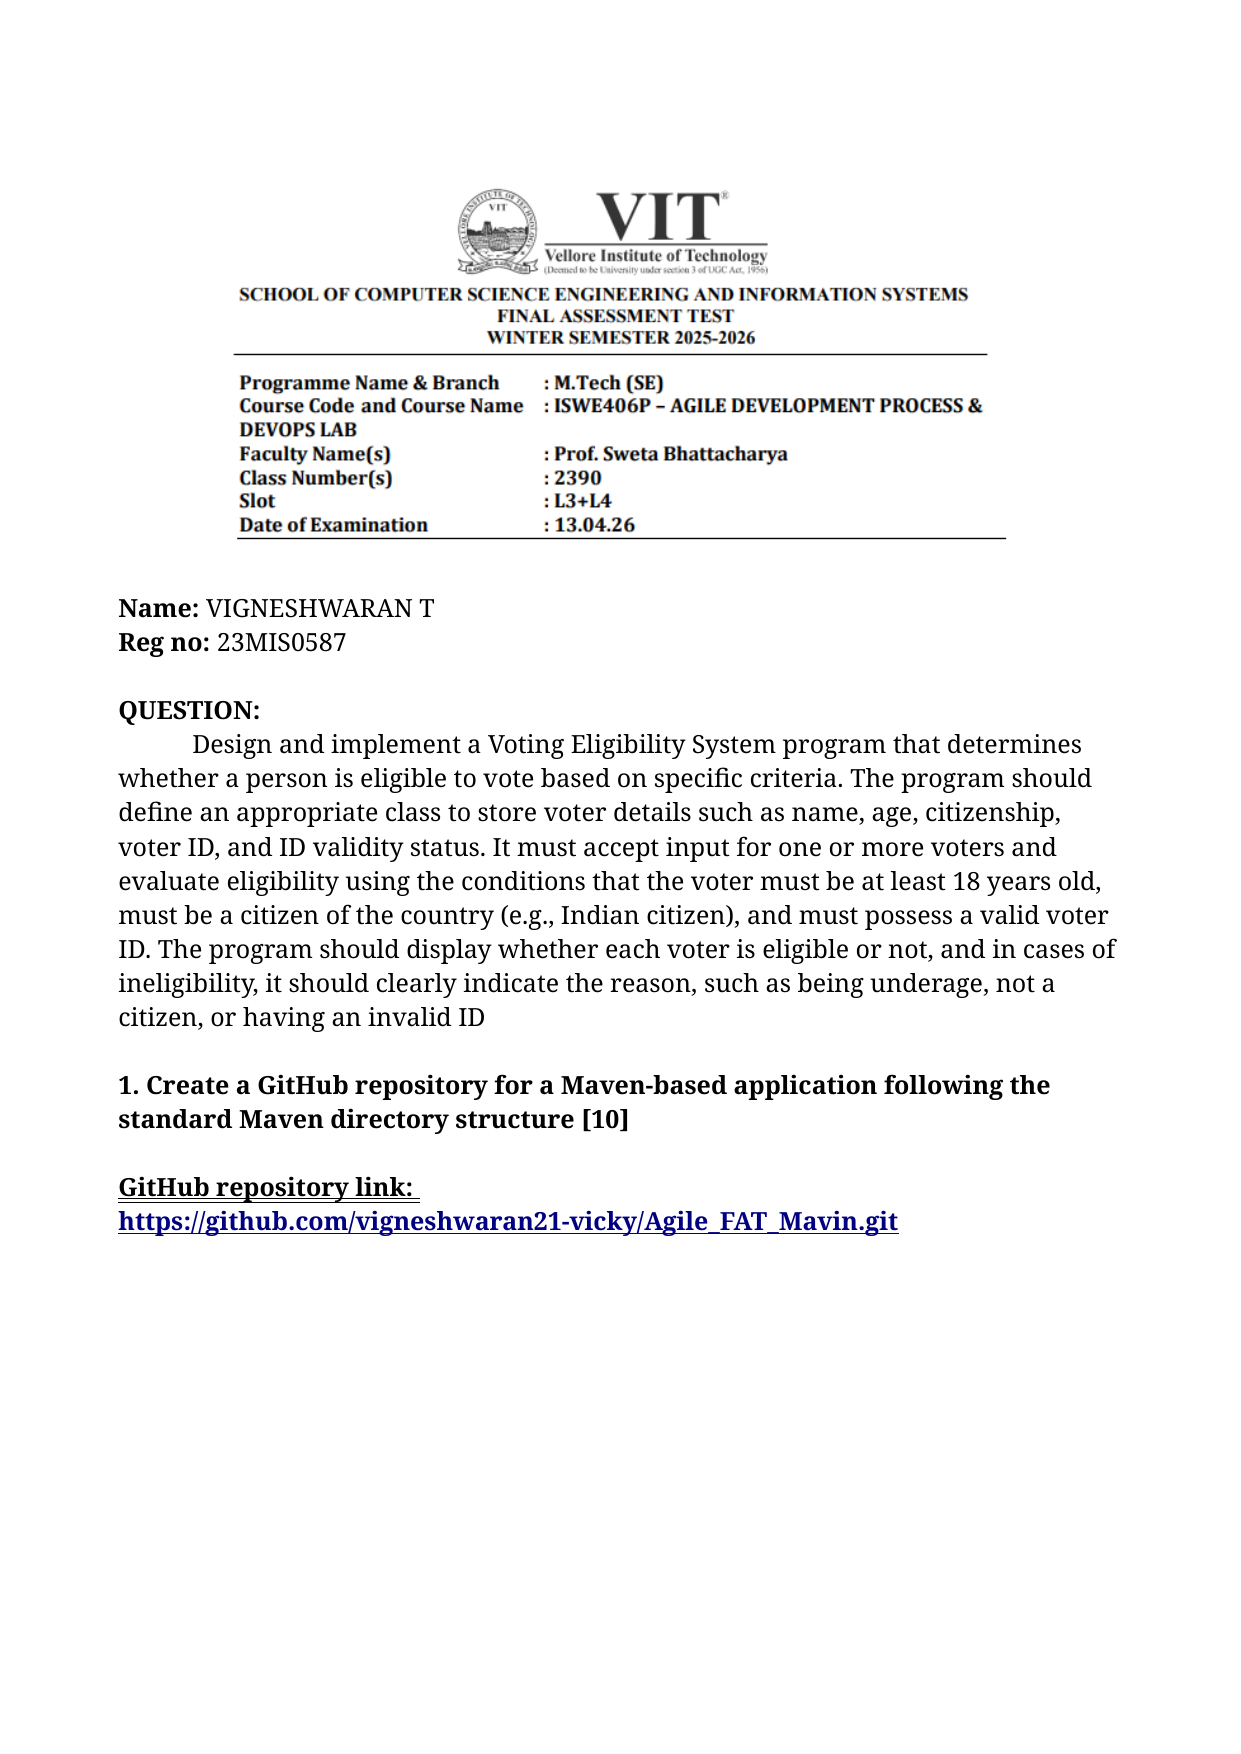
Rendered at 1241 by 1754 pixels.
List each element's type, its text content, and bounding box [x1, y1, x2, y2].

text 1. Create a GitHub repository for a Maven-based application following the standard Maven directory structure [10] [118, 1068, 1122, 1136]
text QUESTION: [118, 693, 1122, 727]
text GitHub repository link: https://github.com/vigneshwaran21-vicky/Agile_FAT_Mavin.git [118, 1170, 1122, 1238]
picture [118, 118, 1123, 557]
text Name: VIGNESHWARAN T Reg no: 23MIS0587 [118, 591, 1122, 659]
text Design and implement a Voting Eligibility System program that determines whether a person is eligible to vote based on specific criteria. The program should define an appropriate class to store voter details such as name, age, citizenship, voter ID, and ID validity status. It must accept input for one or more voters and evaluate eligibility using the conditions that the voter must be at least 18 years old, must be a citizen of the country (e.g., Indian citizen), and must possess a valid voter ID. The program should display whether each voter is eligible or not, and in cases of ineligibility, it should clearly indicate the reason, such as being underage, not a citizen, or having an invalid ID [118, 727, 1122, 1033]
